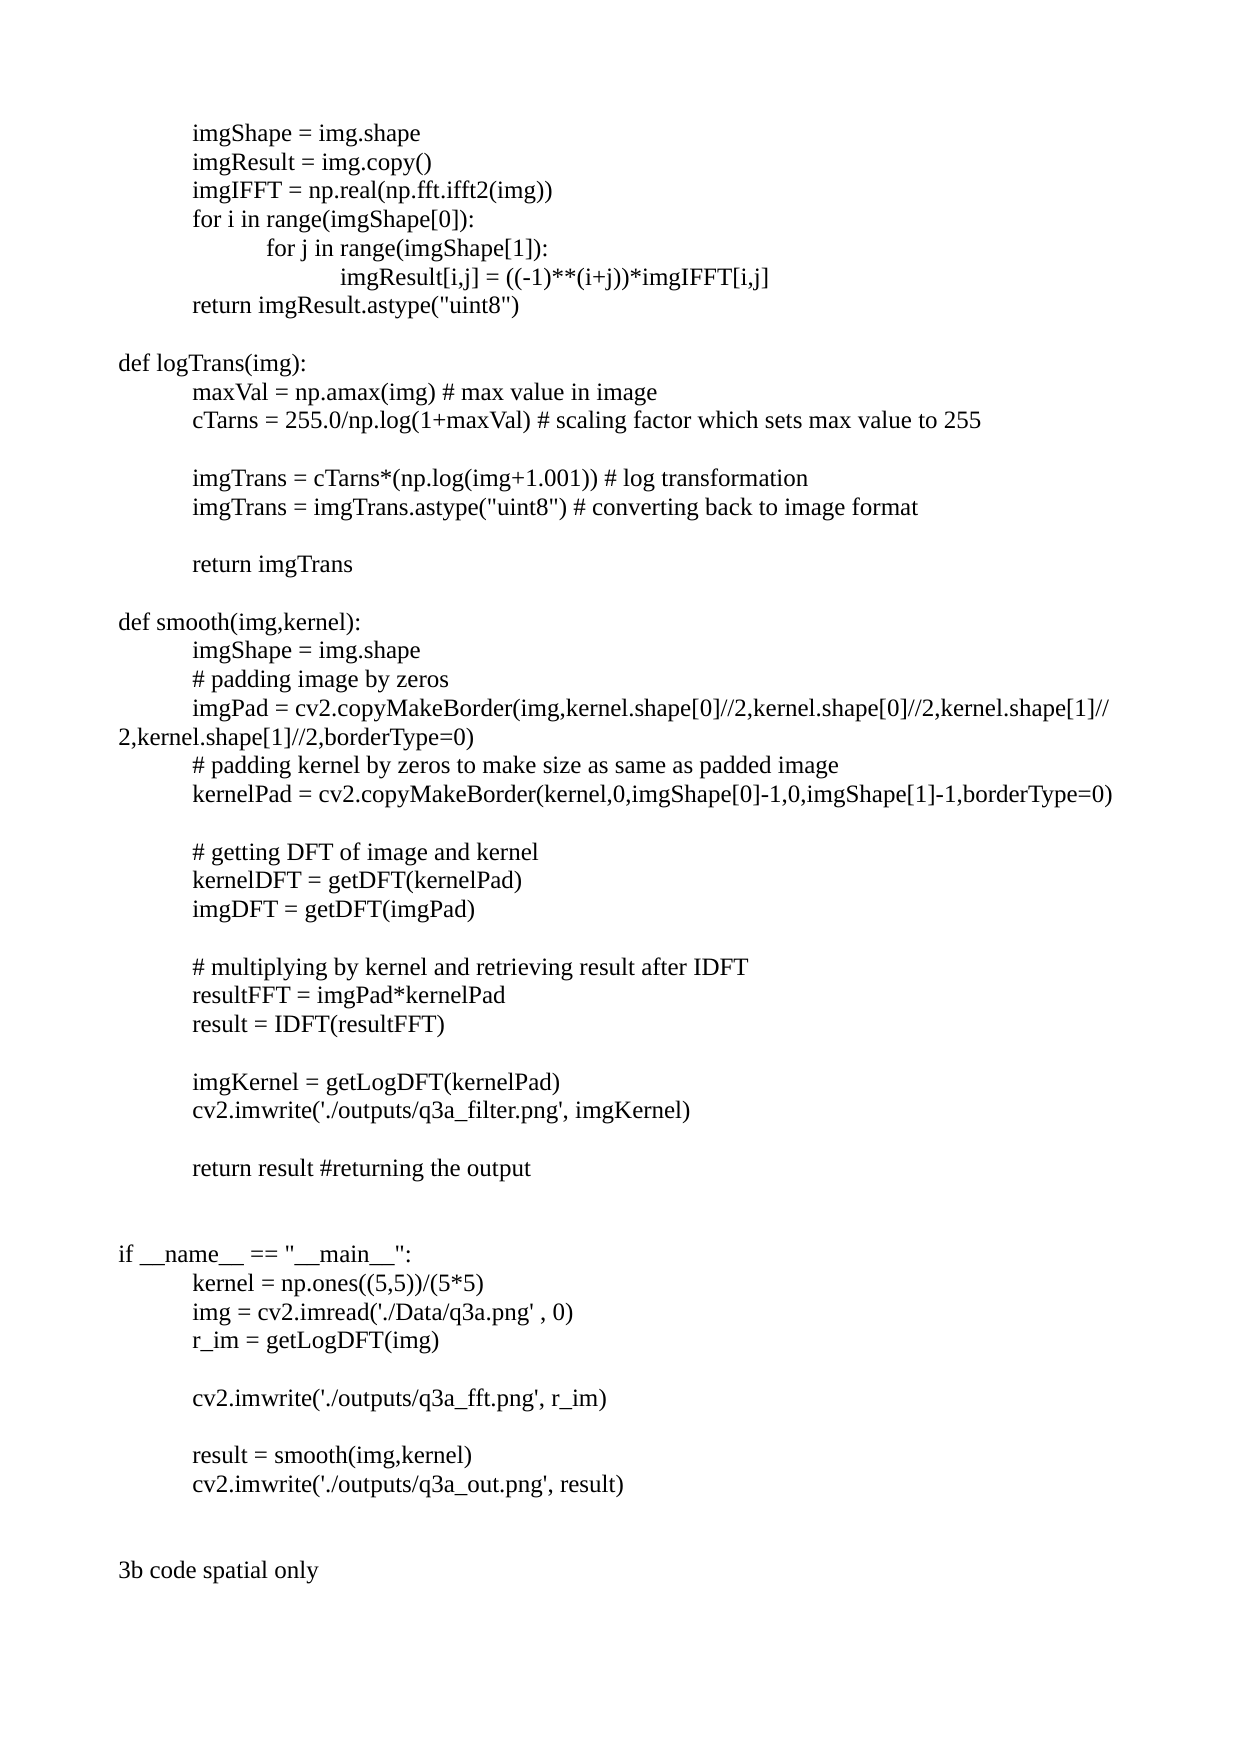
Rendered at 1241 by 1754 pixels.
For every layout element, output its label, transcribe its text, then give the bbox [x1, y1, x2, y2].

text # padding image by zeros [118, 664, 1122, 693]
text resultFFT = imgPad*kernelPad [118, 981, 1122, 1009]
text kernelPad = cv2.copyMakeBorder(kernel,0,imgShape[0]-1,0,imgShape[1]-1,borderType=0) [118, 779, 1122, 808]
text # multiplying by kernel and retrieving result after IDFT [118, 952, 1122, 981]
text imgIFFT = np.real(np.fft.ifft2(img)) [118, 176, 1122, 204]
text cTarns = 255.0/np.log(1+maxVal) # scaling factor which sets max value to 255 [118, 406, 1122, 434]
text img = cv2.imread('./Data/q3a.png' , 0) [118, 1297, 1122, 1326]
text if __name__ == "__main__": [118, 1239, 1122, 1268]
text imgShape = img.shape [118, 118, 1122, 147]
text maxVal = np.amax(img) # max value in image [118, 377, 1122, 406]
text for i in range(imgShape[0]): [118, 204, 1122, 233]
text return result #returning the output [118, 1153, 1122, 1182]
text imgShape = img.shape [118, 636, 1122, 664]
text imgTrans = cTarns*(np.log(img+1.001)) # log transformation [118, 463, 1122, 492]
text def logTrans(img): [118, 348, 1122, 377]
text imgResult[i,j] = ((-1)**(i+j))*imgIFFT[i,j] [118, 262, 1122, 291]
text r_im = getLogDFT(img) [118, 1326, 1122, 1354]
text return imgResult.astype("uint8") [118, 291, 1122, 319]
text kernel = np.ones((5,5))/(5*5) [118, 1268, 1122, 1297]
text imgKernel = getLogDFT(kernelPad) [118, 1067, 1122, 1096]
text result = smooth(img,kernel) [118, 1441, 1122, 1469]
text cv2.imwrite('./outputs/q3a_out.png', result) [118, 1469, 1122, 1498]
text result = IDFT(resultFFT) [118, 1009, 1122, 1038]
text imgPad = cv2.copyMakeBorder(img,kernel.shape[0]//2,kernel.shape[0]//2,kernel.shape[1]//2,kernel.shape[1]//2,borderType=0) [118, 693, 1122, 751]
text kernelDFT = getDFT(kernelPad) [118, 866, 1122, 894]
text imgResult = img.copy() [118, 147, 1122, 176]
text imgTrans = imgTrans.astype("uint8") # converting back to image format [118, 492, 1122, 521]
text return imgTrans [118, 549, 1122, 578]
text cv2.imwrite('./outputs/q3a_filter.png', imgKernel) [118, 1096, 1122, 1124]
text # getting DFT of image and kernel [118, 837, 1122, 866]
text def smooth(img,kernel): [118, 607, 1122, 636]
text cv2.imwrite('./outputs/q3a_fft.png', r_im) [118, 1383, 1122, 1412]
text # padding kernel by zeros to make size as same as padded image [118, 751, 1122, 779]
text imgDFT = getDFT(imgPad) [118, 894, 1122, 923]
text for j in range(imgShape[1]): [118, 233, 1122, 262]
text 3b code spatial only [118, 1556, 1122, 1584]
